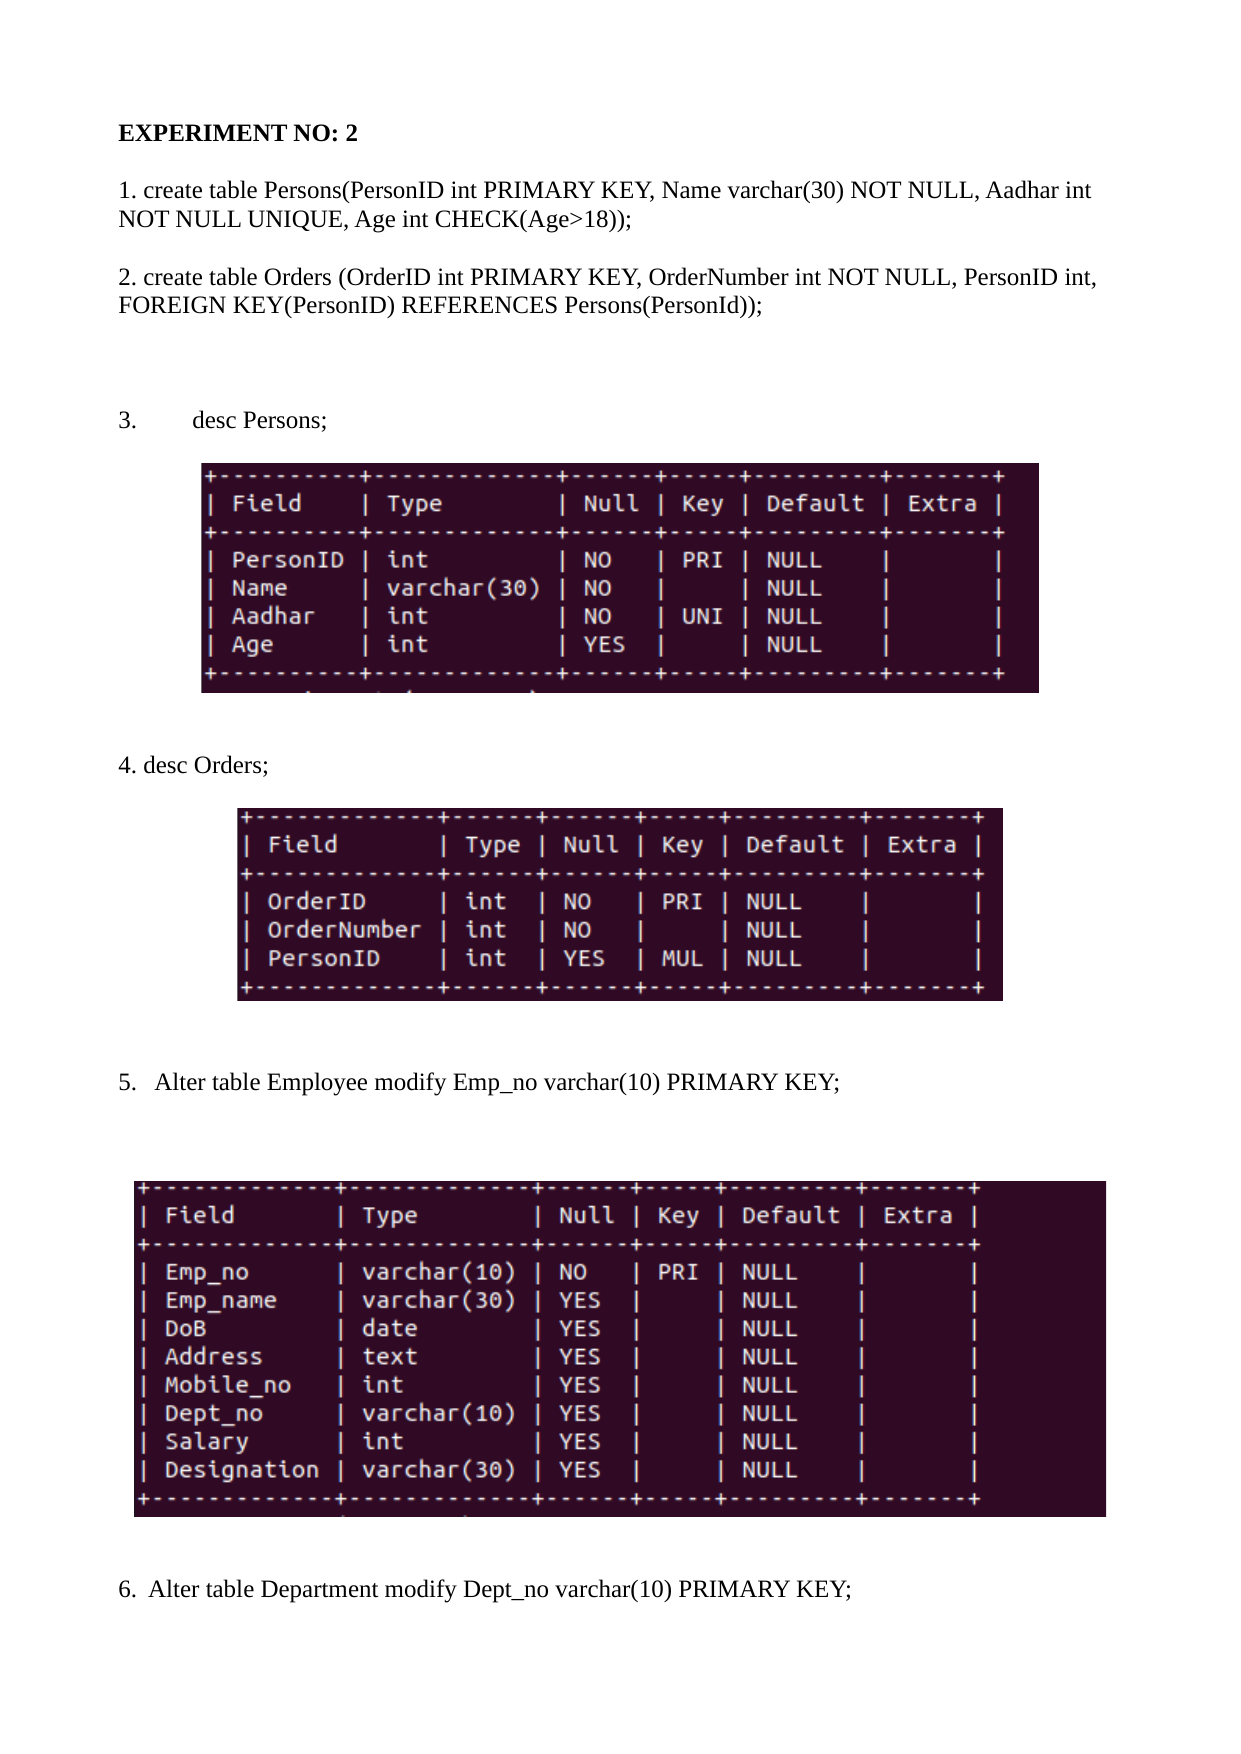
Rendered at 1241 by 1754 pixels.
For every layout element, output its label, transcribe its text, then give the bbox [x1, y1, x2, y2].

text 6. Alter table Department modify Dept_no varchar(10) PRIMARY KEY; [118, 1574, 1122, 1602]
text EXPERIMENT NO: 2 [118, 118, 1122, 147]
text 5. Alter table Employee modify Emp_no varchar(10) PRIMARY KEY; [118, 1067, 1122, 1095]
text 4. desc Orders; [118, 750, 1122, 779]
picture [201, 463, 1039, 693]
picture [134, 1181, 1107, 1517]
text 2. create table Orders (OrderID int PRIMARY KEY, OrderNumber int NOT NULL, PersonID int, FOREIGN KEY(PersonID) REFERENCES Persons(PersonId)); [118, 262, 1122, 319]
text 1. create table Persons(PersonID int PRIMARY KEY, Name varchar(30) NOT NULL, Aadhar int NOT NULL UNIQUE, Age int CHECK(Age>18)); [118, 176, 1122, 233]
text 3. desc Persons; [118, 406, 1122, 434]
picture [237, 808, 1003, 1001]
